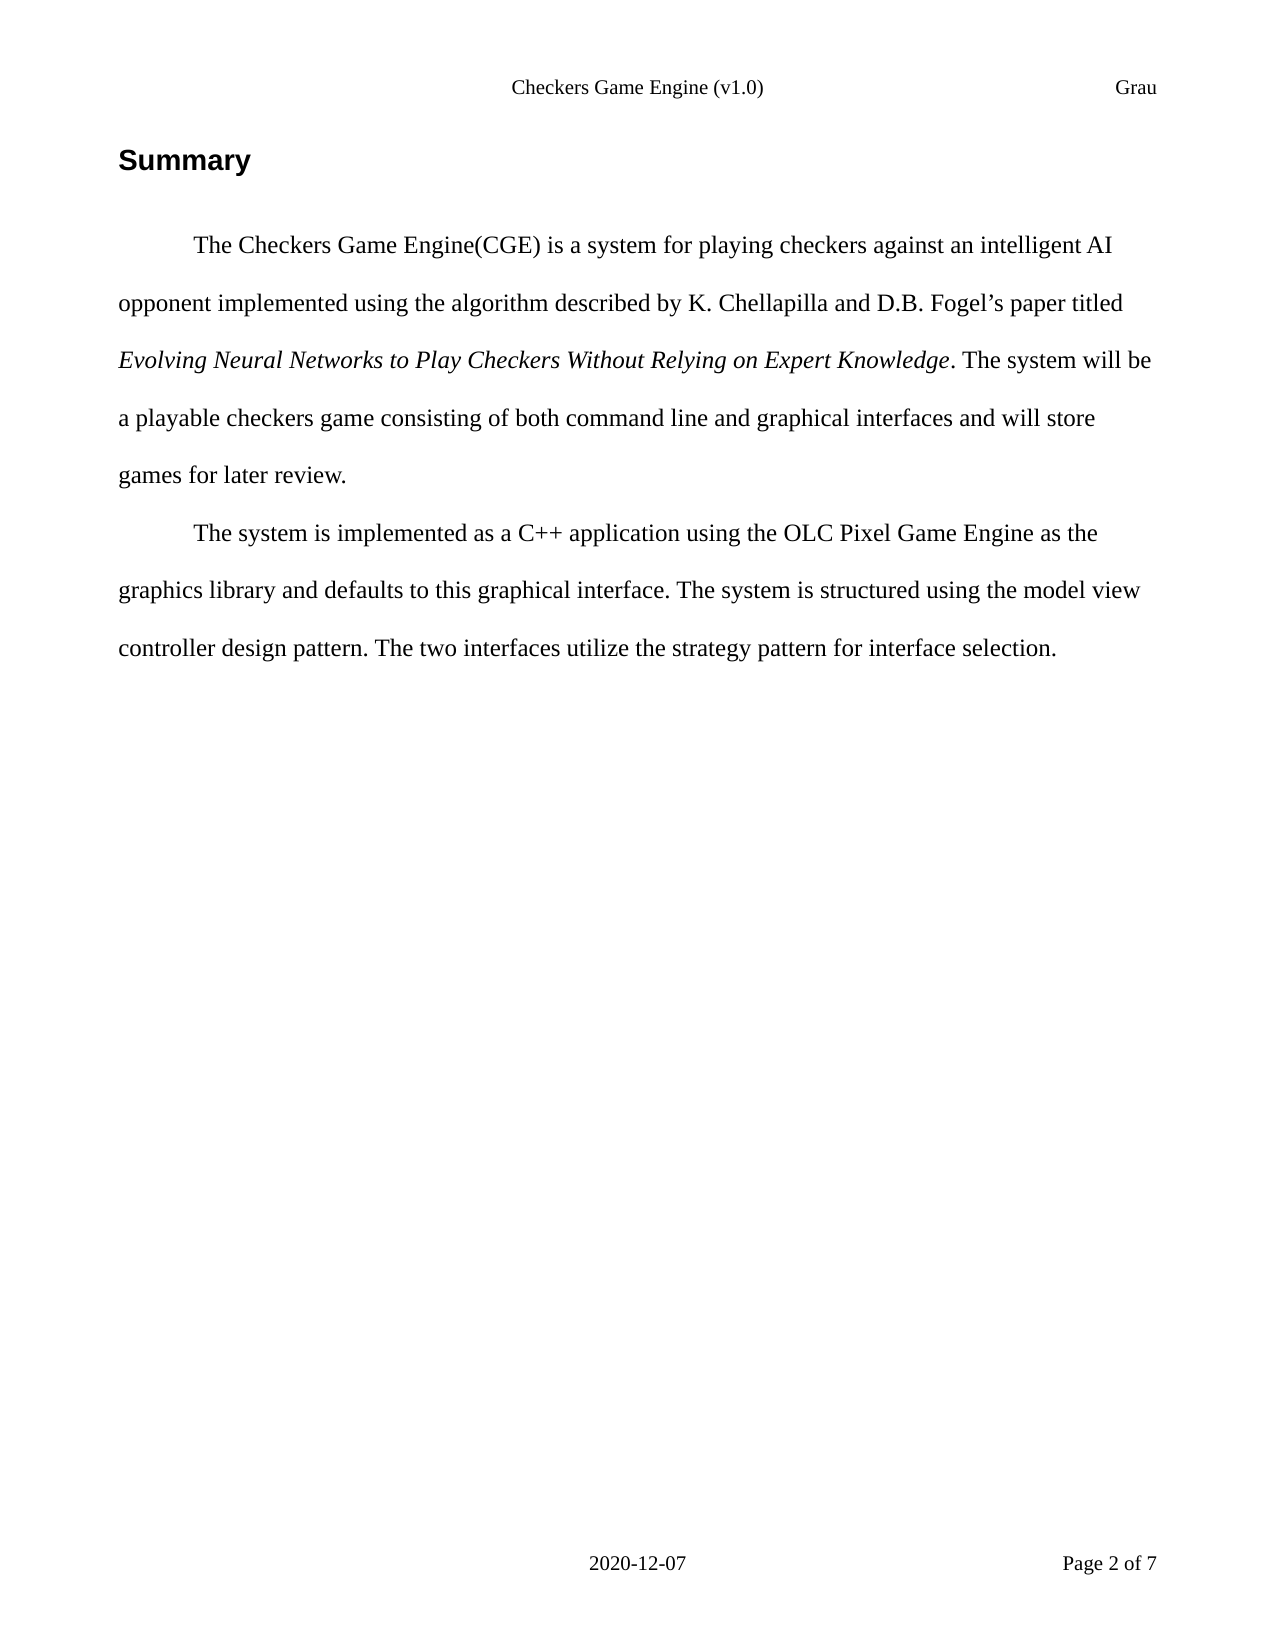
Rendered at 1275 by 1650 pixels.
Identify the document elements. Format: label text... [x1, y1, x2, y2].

subtitle Summary [118, 143, 1157, 177]
text The system is implemented as a C++ application using the OLC Pixel Game Engine as the graphics library and defaults to this graphical interface. The system is structured using the model view controller design pattern. The two interfaces utilize the strategy pattern for interface selection. [118, 518, 1157, 662]
text The Checkers Game Engine(CGE) is a system for playing checkers against an intelligent AI opponent implemented using the algorithm described by K. Chellapilla and D.B. Fogel’s paper titled Evolving Neural Networks to Play Checkers Without Relying on Expert Knowledge. The system will be a playable checkers game consisting of both command line and graphical interfaces and will store games for later review. [118, 230, 1157, 489]
